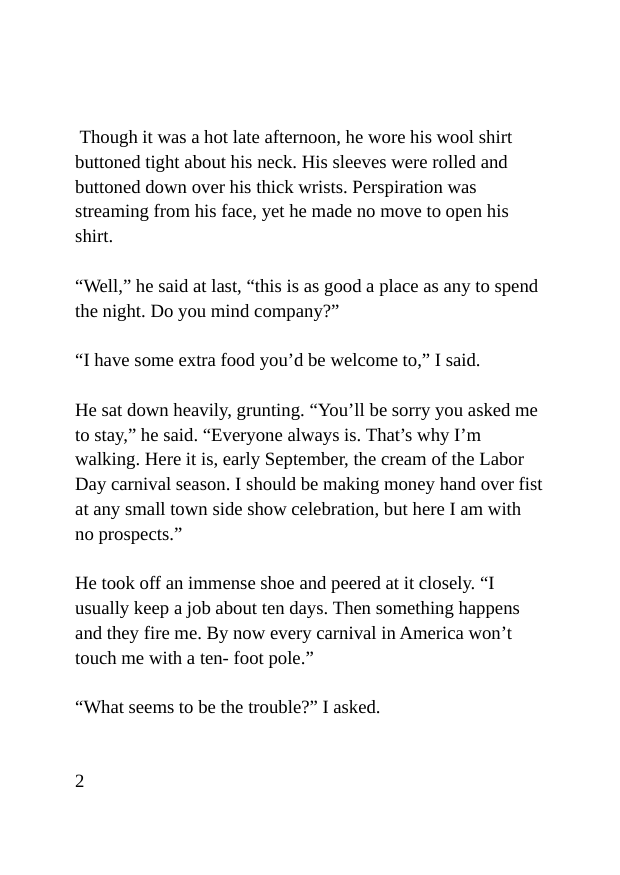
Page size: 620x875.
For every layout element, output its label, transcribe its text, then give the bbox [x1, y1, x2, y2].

text Though it was a hot late afternoon, he wore his wool shirt buttoned tight about his neck. His sleeves were rolled and buttoned down over his thick wrists. Perspiration was streaming from his face, yet he made no move to open his shirt. “Well,” he said at last, “this is as good a place as any to spend the night. Do you mind company?” “I have some extra food you’d be welcome to,” I said. He sat down heavily, grunting. “You’ll be sorry you asked me to stay,” he said. “Everyone always is. That’s why I’m walking. Here it is, early September, the cream of the Labor Day carnival season. I should be making money hand over fist at any small town side show celebration, but here I am with no prospects.” He took off an immense shoe and peered at it closely. “I usually keep a job about ten days. Then something happens and they fire me. By now every carnival in America won’t touch me with a ten- foot pole.” “What seems to be the trouble?” I asked. [75, 126, 544, 718]
